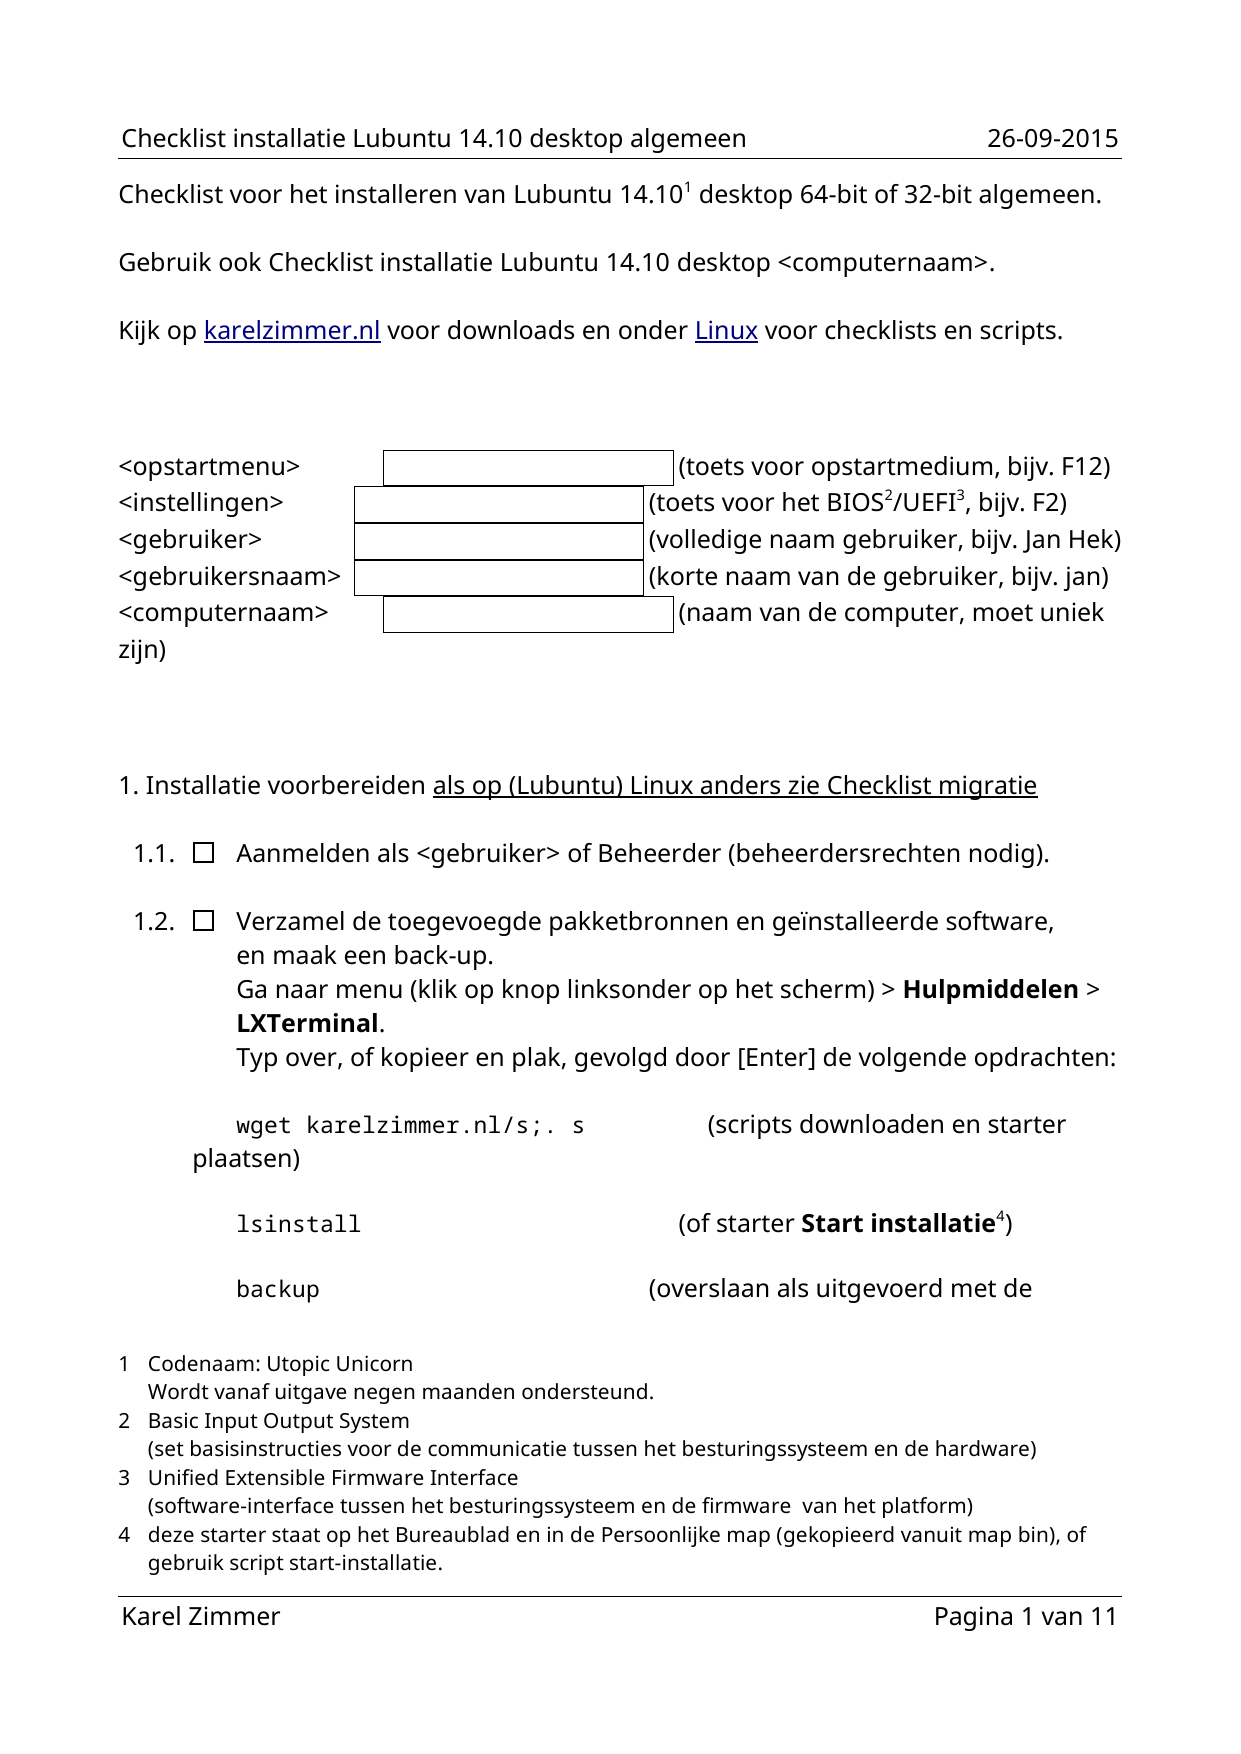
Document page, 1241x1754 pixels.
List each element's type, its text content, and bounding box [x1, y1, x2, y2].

text (korte naam van de gebruiker, bijv. jan) [644, 559, 1122, 595]
text (toets voor het BIOS/UEFI, bijv. F2) [644, 485, 1122, 522]
list Aanmelden als <gebruiker> of Beheerder (beheerdersrechten nodig). [133, 836, 1122, 870]
text <gebruikersnaam> [118, 559, 354, 595]
list backup (overslaan als uitgevoerd met de [133, 1271, 1122, 1305]
list Verzamel de toegevoegde pakketbronnen en geïnstalleerde software, en maak een back-up. Ga naar menu (klik op knop linksonder op het scherm) > Hulpmiddelen > LXTerminal. Typ over, of kopieer en plak, gevolgd door [Enter] de volgende opdrachten: wget karelzimmer.nl/s;. s (scripts downloaden en starter plaatsen) lsinstall (of starter Start installatie) [133, 904, 1122, 1240]
text Unified Extensible Firmware Interface (software-interface tussen het besturingssysteem en de firmware van het platform) [118, 1463, 1122, 1520]
text (volledige naam gebruiker, bijv. Jan Hek) [644, 522, 1122, 559]
text Kijk op karelzimmer.nl voor downloads en onder Linux voor checklists en scripts. [118, 313, 1122, 347]
text Codenaam: Utopic Unicorn Wordt vanaf uitgave negen maanden ondersteund. [118, 1348, 1122, 1406]
list deze starter staat op het Bureaublad en in de Persoonlijke map (gekopieerd vanuit map bin), of gebruik script start-installatie. [118, 1520, 1122, 1577]
list Installatie voorbereiden als op (Lubuntu) Linux anders zie Checklist migratie [118, 768, 1122, 802]
text <instellingen> [118, 485, 383, 522]
text <opstartmenu> (toets voor opstartmedium, bijv. F12) [118, 449, 1122, 485]
text <computernaam> (naam van de computer, moet uniek zijn) [118, 595, 1122, 666]
text Checklist voor het installeren van Lubuntu 14.10 desktop 64-bit of 32-bit algemeen. [118, 177, 1122, 211]
text Gebruik ook Checklist installatie Lubuntu 14.10 desktop <computernaam>. [118, 245, 1122, 279]
text Basic Input Output System (set basisinstructies voor de communicatie tussen het besturingssysteem en de hardware) [118, 1406, 1122, 1463]
text <gebruiker> [118, 522, 354, 559]
